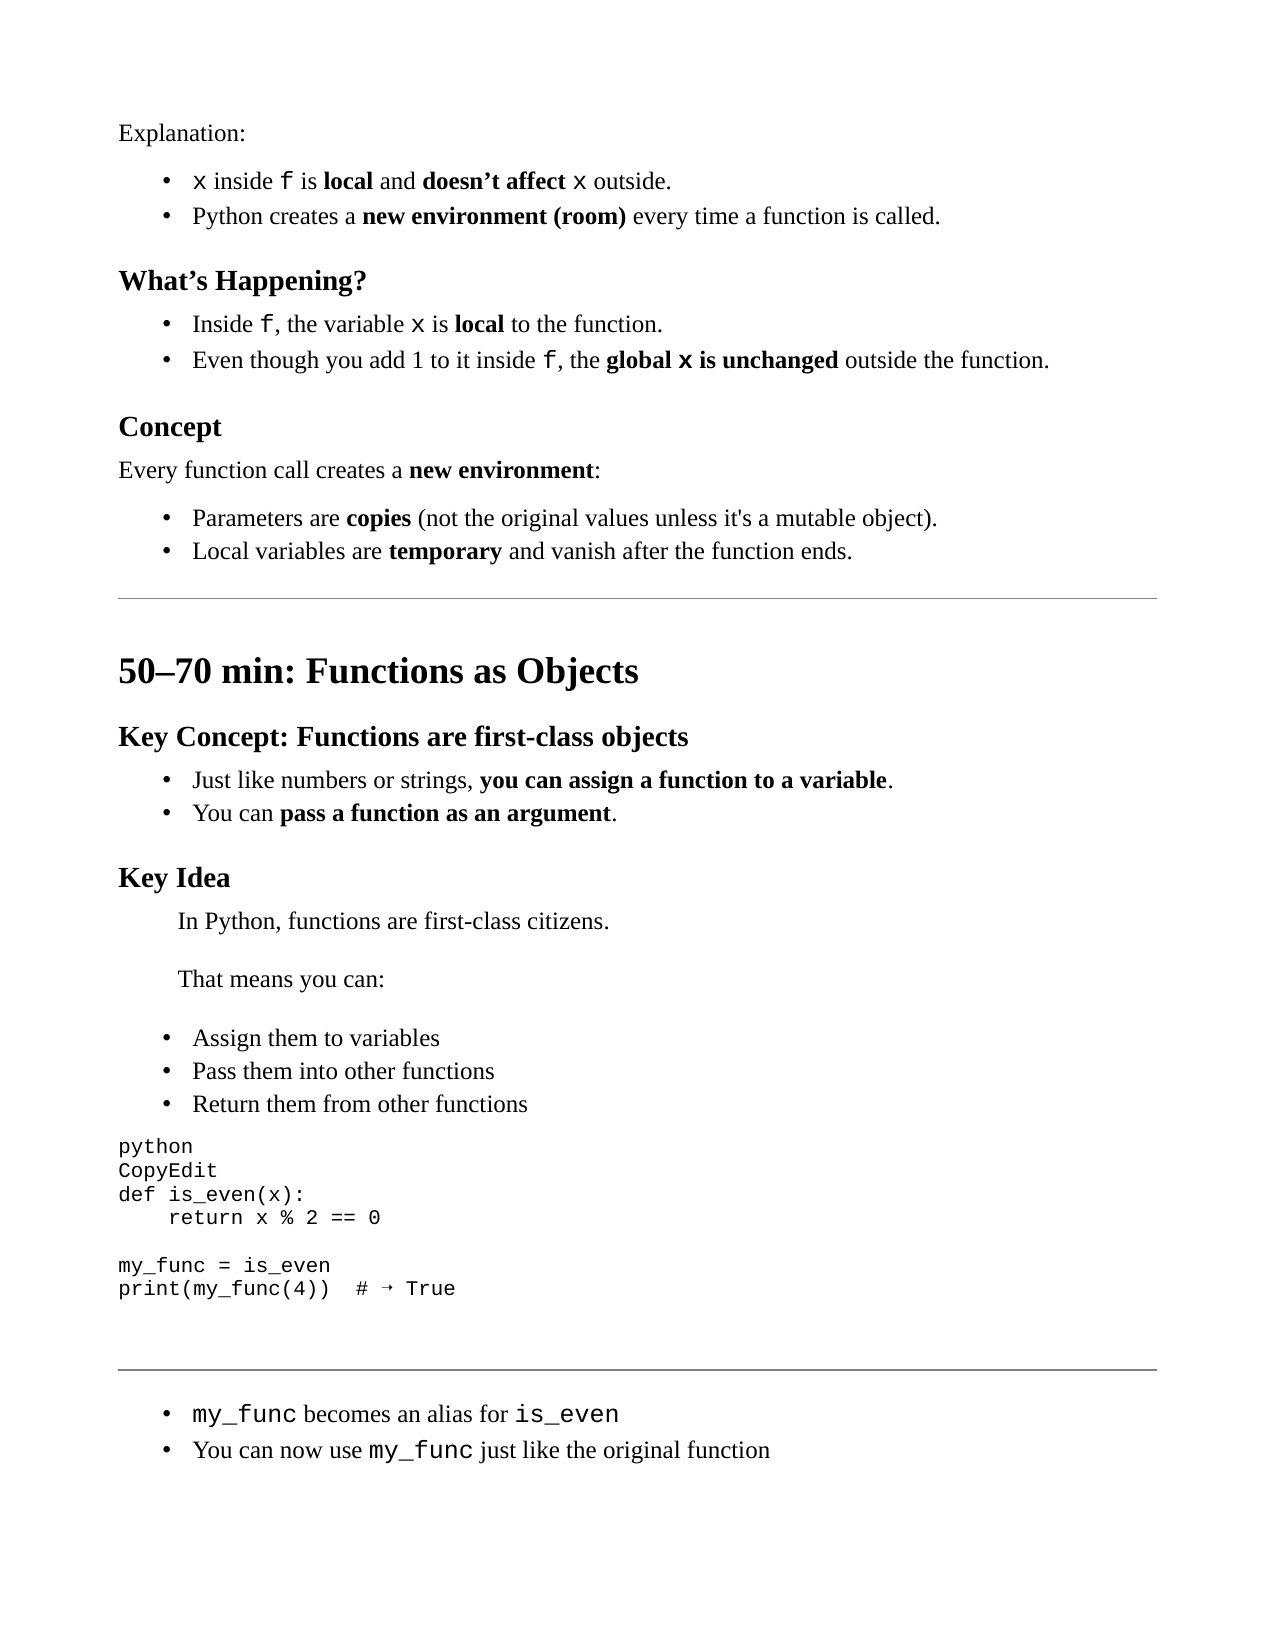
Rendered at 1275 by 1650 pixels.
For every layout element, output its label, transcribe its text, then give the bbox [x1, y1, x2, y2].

text CopyEdit [118, 1160, 1157, 1184]
subtitle 50–70 min: Functions as Objects [118, 649, 1157, 692]
text Explanation: [118, 118, 1157, 147]
subtitle Key Concept: Functions are first-class objects [118, 719, 1157, 752]
list Even though you add 1 to it inside f, the global x is unchanged outside the function. [162, 345, 1157, 376]
list Python creates a new environment (room) every time a function is called. [162, 201, 1157, 230]
text python [118, 1136, 1157, 1160]
subtitle Key Idea [118, 860, 1157, 894]
text def is_even(x): [118, 1184, 1157, 1207]
list Local variables are temporary and vanish after the function ends. [162, 536, 1157, 565]
text In Python, functions are first-class citizens. [177, 906, 1098, 935]
list You can now use my_func just like the original function [162, 1435, 1157, 1466]
text return x % 2 == 0 [118, 1207, 1157, 1231]
list Pass them into other functions [162, 1056, 1157, 1084]
text print(my_func(4)) # ➝ True [118, 1278, 1157, 1302]
subtitle What’s Happening? [118, 263, 1157, 297]
list You can pass a function as an argument. [162, 798, 1157, 827]
list Return them from other functions [162, 1089, 1157, 1117]
subtitle Concept [118, 409, 1157, 443]
list Just like numbers or strings, you can assign a function to a variable. [162, 765, 1157, 794]
list Parameters are copies (not the original values unless it's a mutable object). [162, 503, 1157, 532]
list x inside f is local and doesn’t affect x outside. [162, 166, 1157, 197]
list my_func becomes an alias for is_even [162, 1399, 1157, 1430]
text my_func = is_even [118, 1254, 1157, 1278]
text That means you can: [177, 964, 1098, 993]
list Assign them to variables [162, 1023, 1157, 1051]
text Every function call creates a new environment: [118, 455, 1157, 484]
list Inside f, the variable x is local to the function. [162, 309, 1157, 340]
